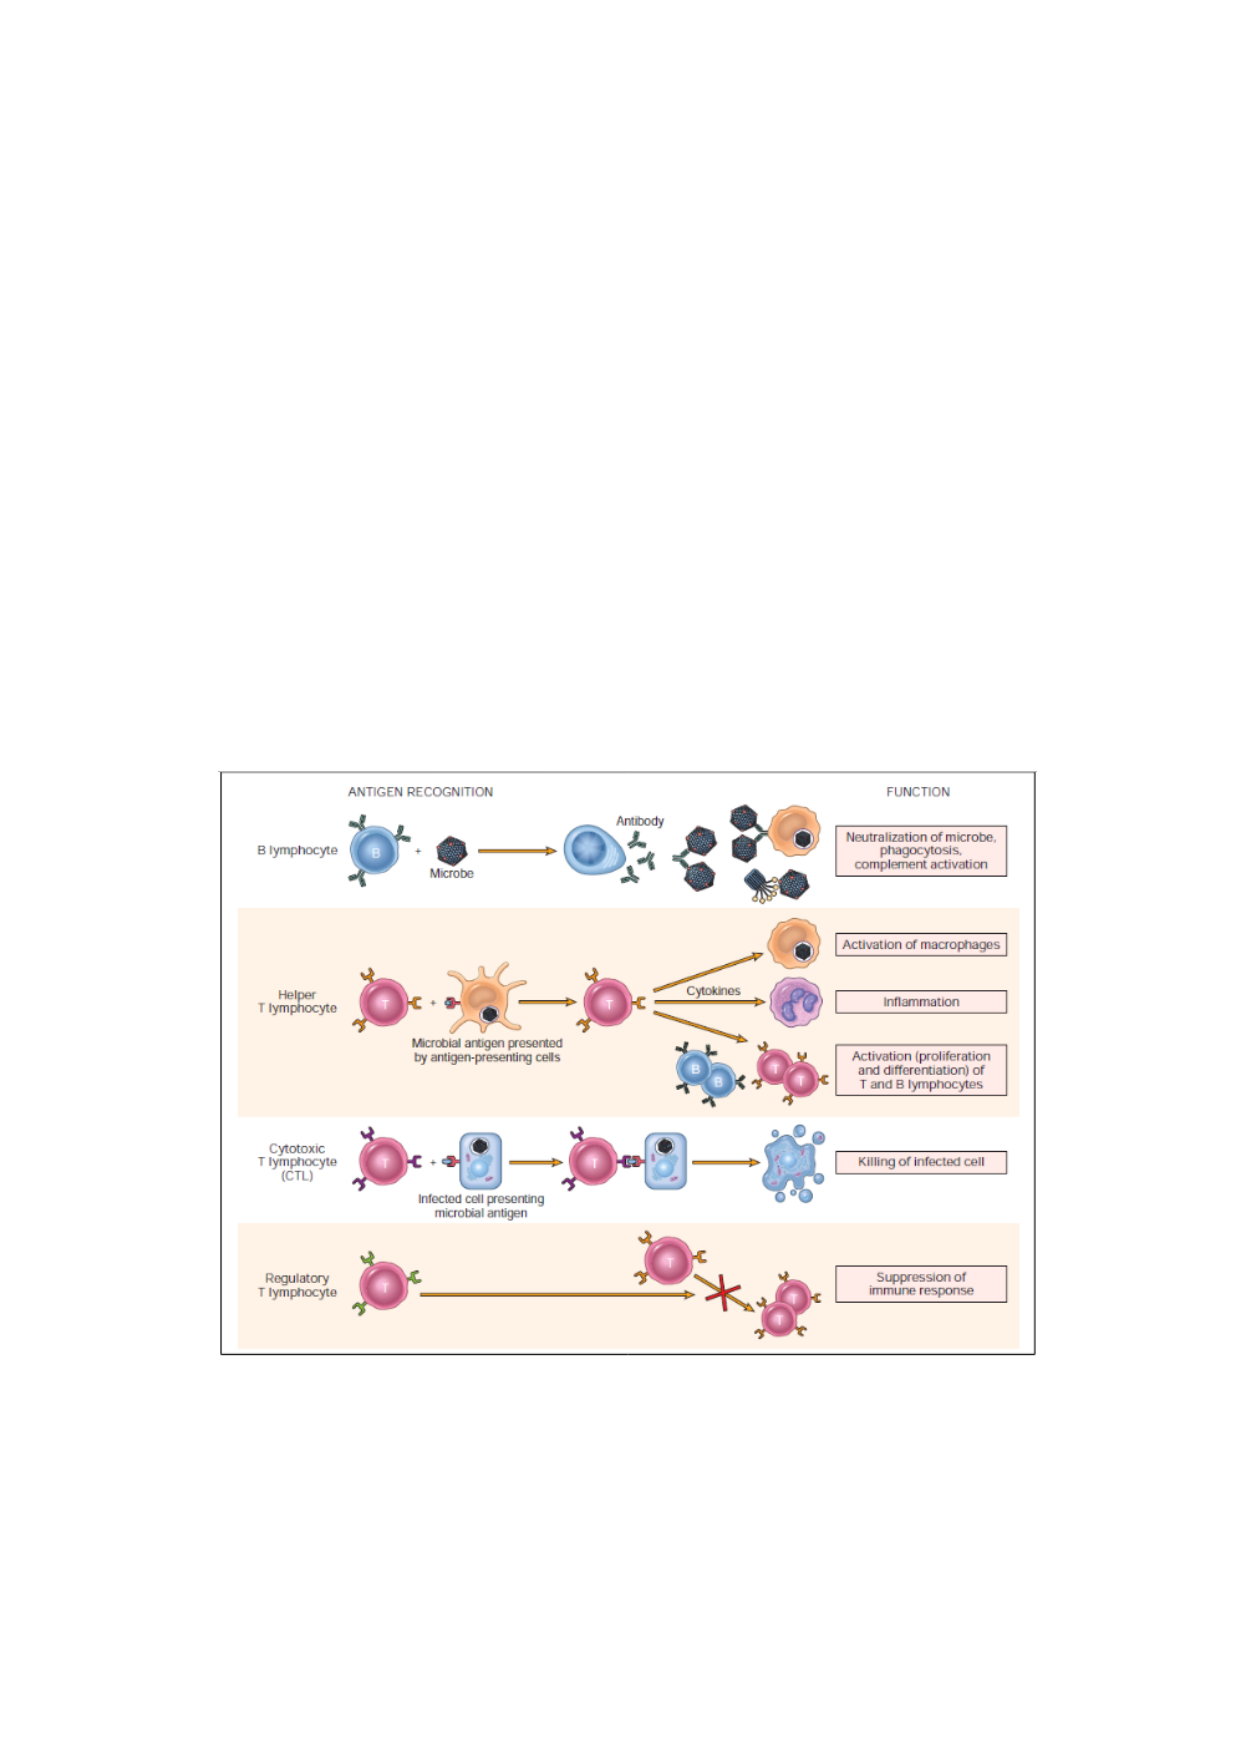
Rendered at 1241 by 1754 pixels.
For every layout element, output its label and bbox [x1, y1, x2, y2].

picture [218, 771, 1037, 1359]
